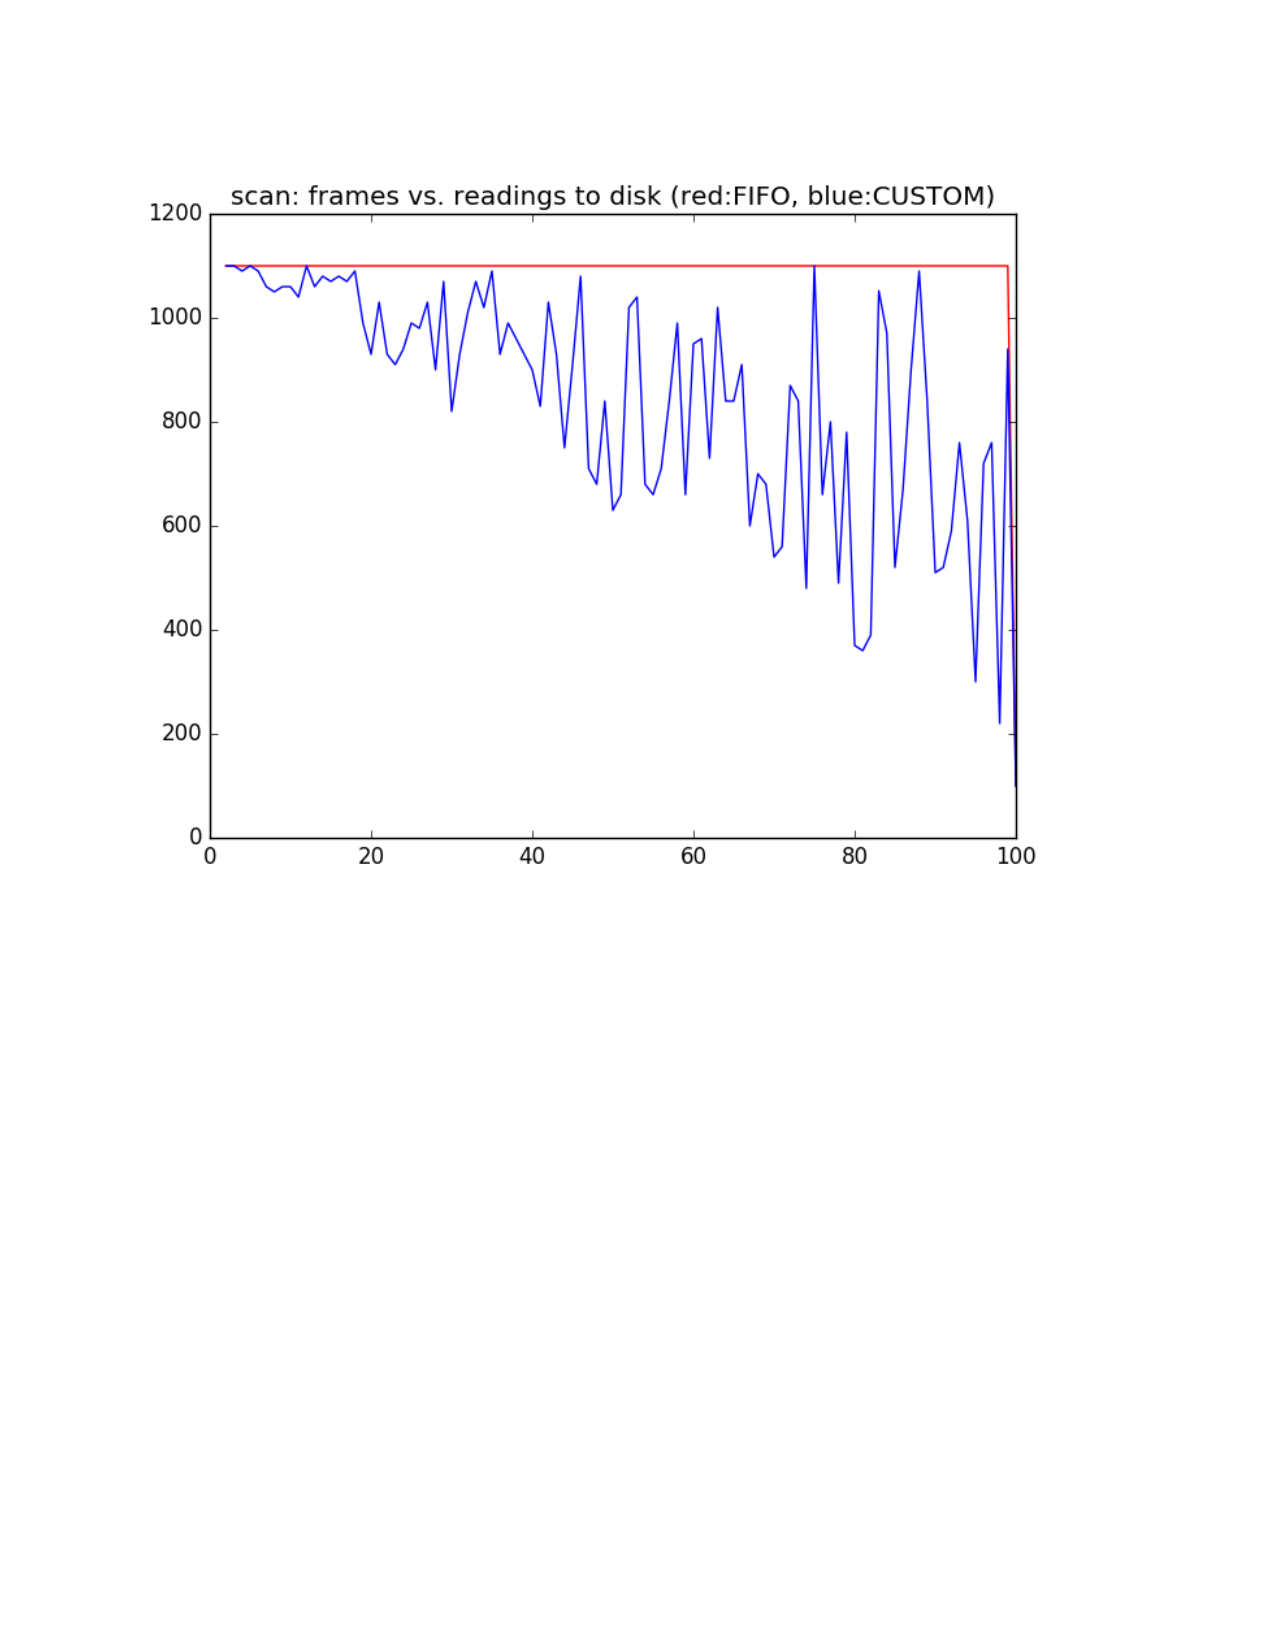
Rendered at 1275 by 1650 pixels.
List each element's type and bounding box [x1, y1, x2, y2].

picture [80, 136, 1120, 916]
